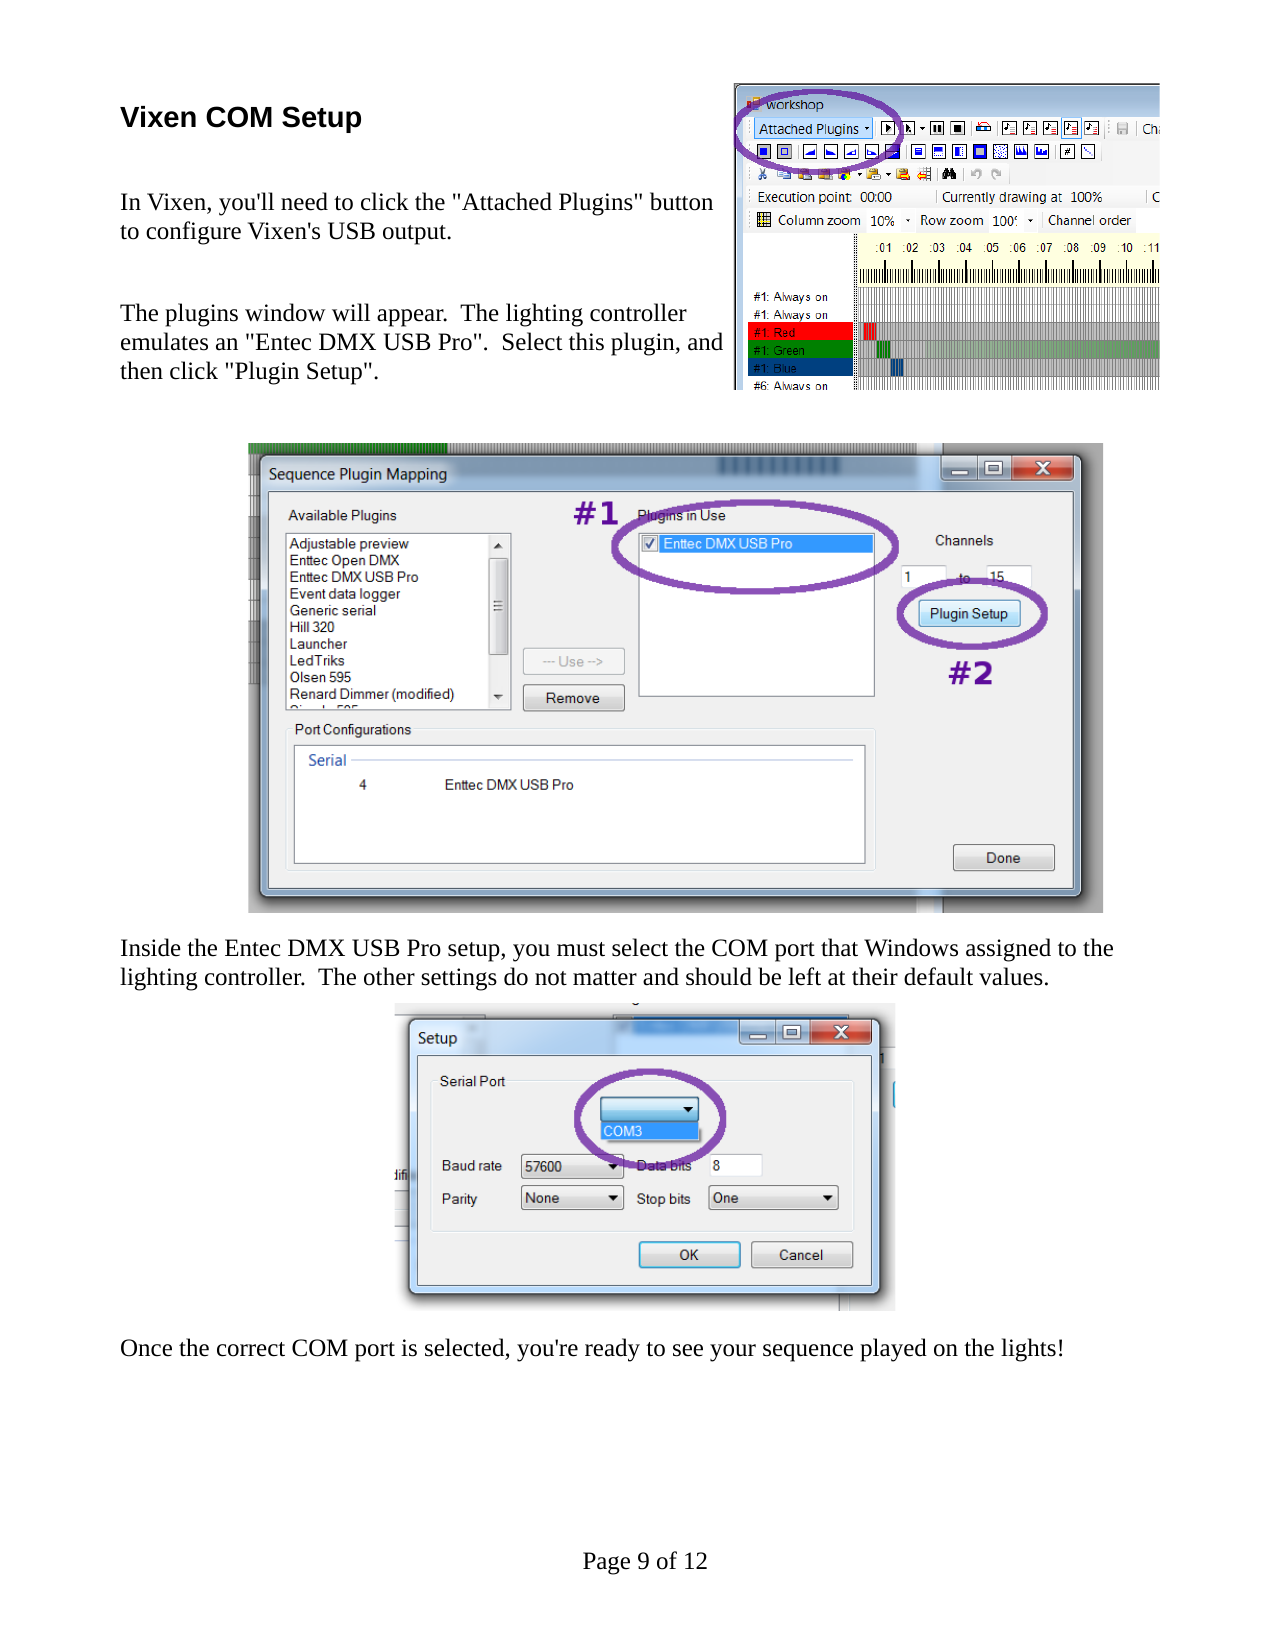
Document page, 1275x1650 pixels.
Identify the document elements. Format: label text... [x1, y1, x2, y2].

text Once the correct COM port is selected, you're ready to see your sequence played on the lights! [120, 1333, 1170, 1362]
subtitle Vixen COM Setup [120, 100, 733, 133]
picture [733, 83, 1160, 390]
picture [248, 443, 1104, 913]
text Inside the Entec DMX USB Pro setup, you must select the COM port that Windows assigned to the lighting controller. The other settings do not matter and should be left at their default values. [120, 933, 1170, 991]
subtitle [1160, 100, 1170, 133]
text In Vixen, you'll need to click the "Attached Plugins" button to configure Vixen's USB output. [120, 187, 733, 245]
picture [394, 1003, 896, 1311]
text The plugins window will appear. The lighting controller emulates an "Entec DMX USB Pro". Select this plugin, and then click "Plugin Setup". [120, 298, 733, 385]
